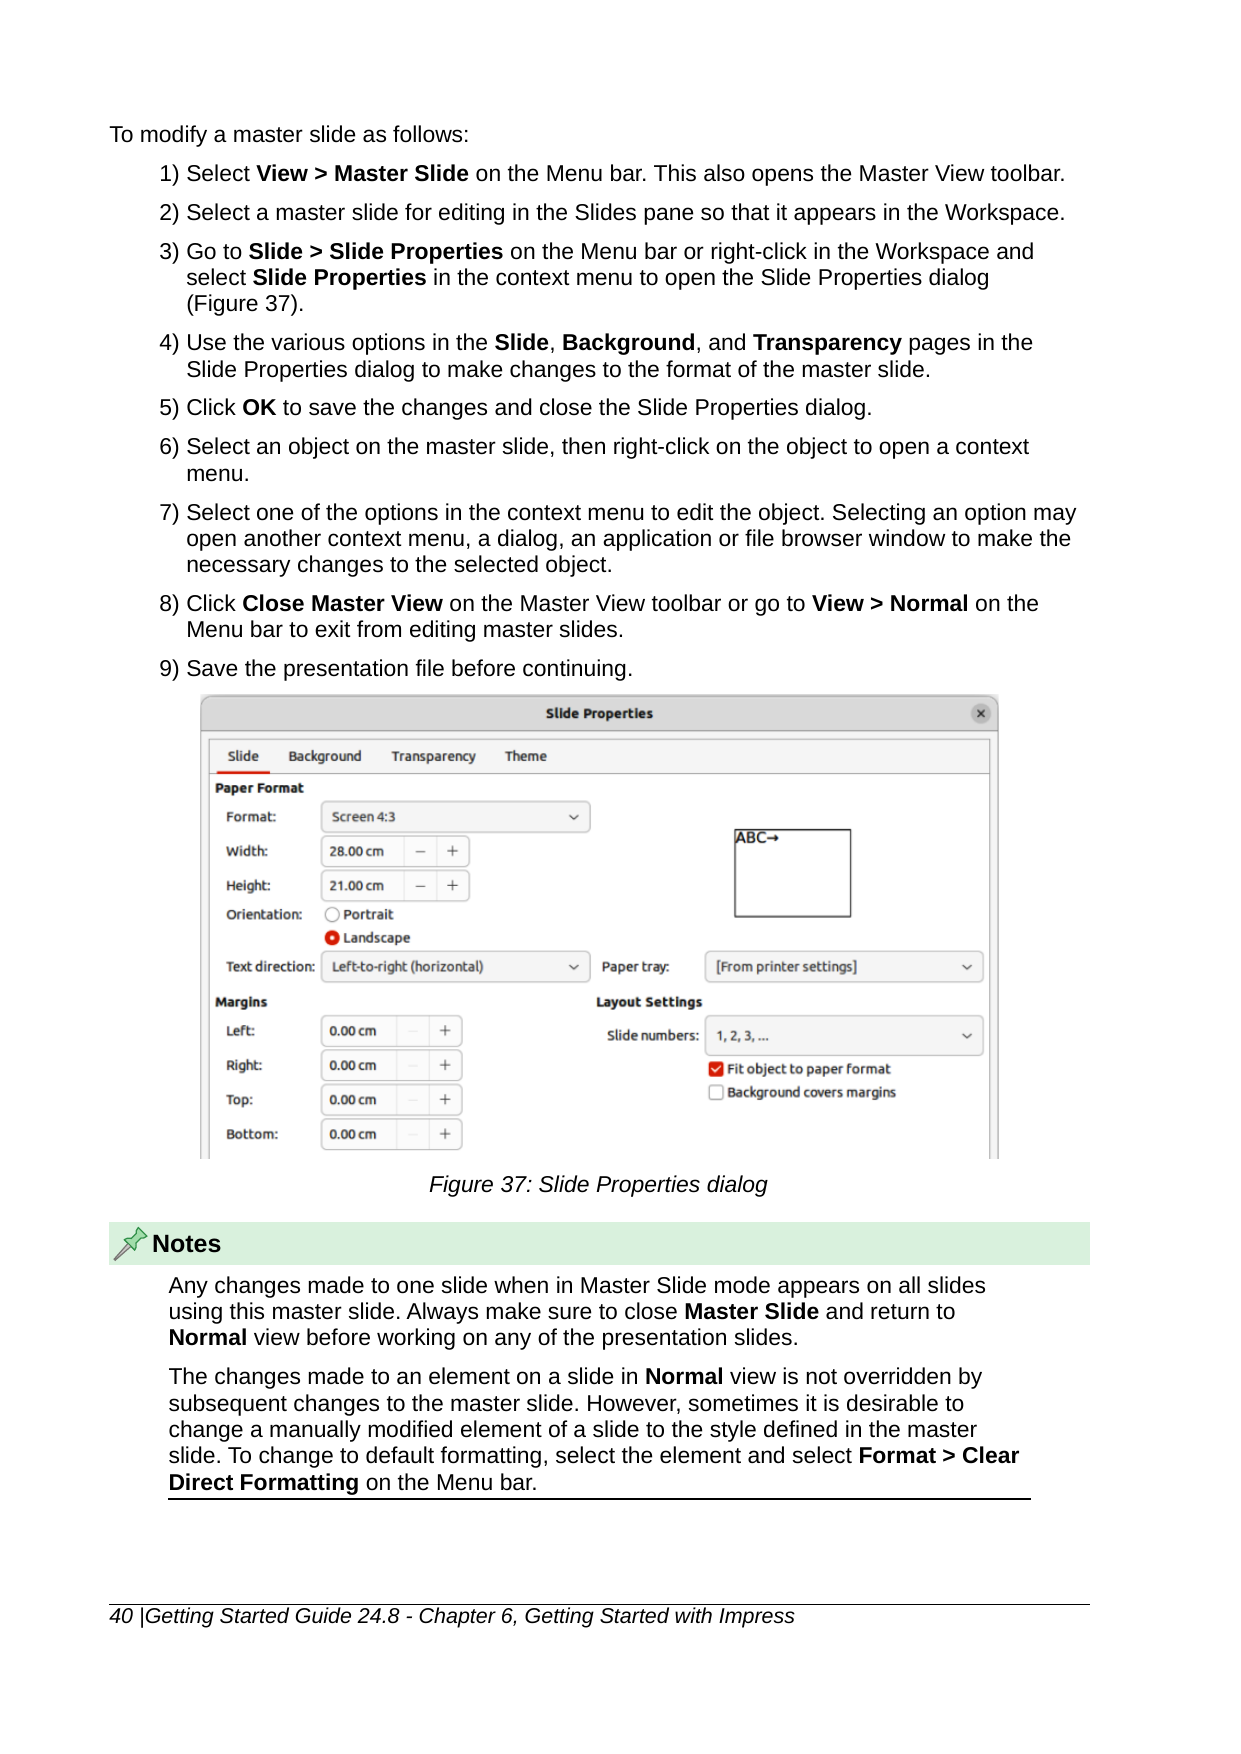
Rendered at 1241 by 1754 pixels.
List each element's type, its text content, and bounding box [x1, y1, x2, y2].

picture [200, 694, 999, 1159]
subtitle Notes [109, 1222, 1090, 1265]
list Click Close Master View on the Master View toolbar or go to View > Normal on the Menu bar to exit from editing master slides. [186, 590, 1090, 643]
list Go to Slide > Slide Properties on the Menu bar or right-click in the Workspace and select Slide Properties in the context menu to open the Slide Properties dialog (Figure 37). [186, 238, 1090, 317]
list Select one of the options in the context menu to edit the object. Selecting an option may open another context menu, a dialog, an application or file browser window to make the necessary changes to the selected object. [186, 498, 1090, 577]
list Click OK to save the changes and close the Slide Properties dialog. [186, 394, 1090, 421]
list Select a master slide for editing in the Slides pane so that it appears in the Workspace. [186, 199, 1090, 225]
list Use the various options in the Slide, Background, and Transparency pages in the Slide Properties dialog to make changes to the format of the master slide. [186, 329, 1090, 382]
list Save the presentation file before continuing. [186, 655, 1090, 682]
text The changes made to an element on a slide in Normal view is not overridden by subsequent changes to the master slide. However, sometimes it is desirable to change a manually modified element of a slide to the style defined in the master slide. To change to default formatting, select the element and select Format > Clear Direct Formatting on the Menu bar. [168, 1363, 1031, 1498]
list To modify a master slide as follows: [109, 121, 1090, 147]
list Select View > Master Slide on the Menu bar. This also opens the Master View toolbar. [186, 160, 1090, 186]
text Any changes made to one slide when in Master Slide mode appears on all slides using this master slide. Always make sure to close Master Slide and return to Normal view before working on any of the presentation slides. [168, 1272, 1031, 1351]
list Select an object on the master slide, then right-click on the object to open a context menu. [186, 433, 1090, 486]
text Figure 37: Slide Properties dialog [200, 1171, 999, 1198]
